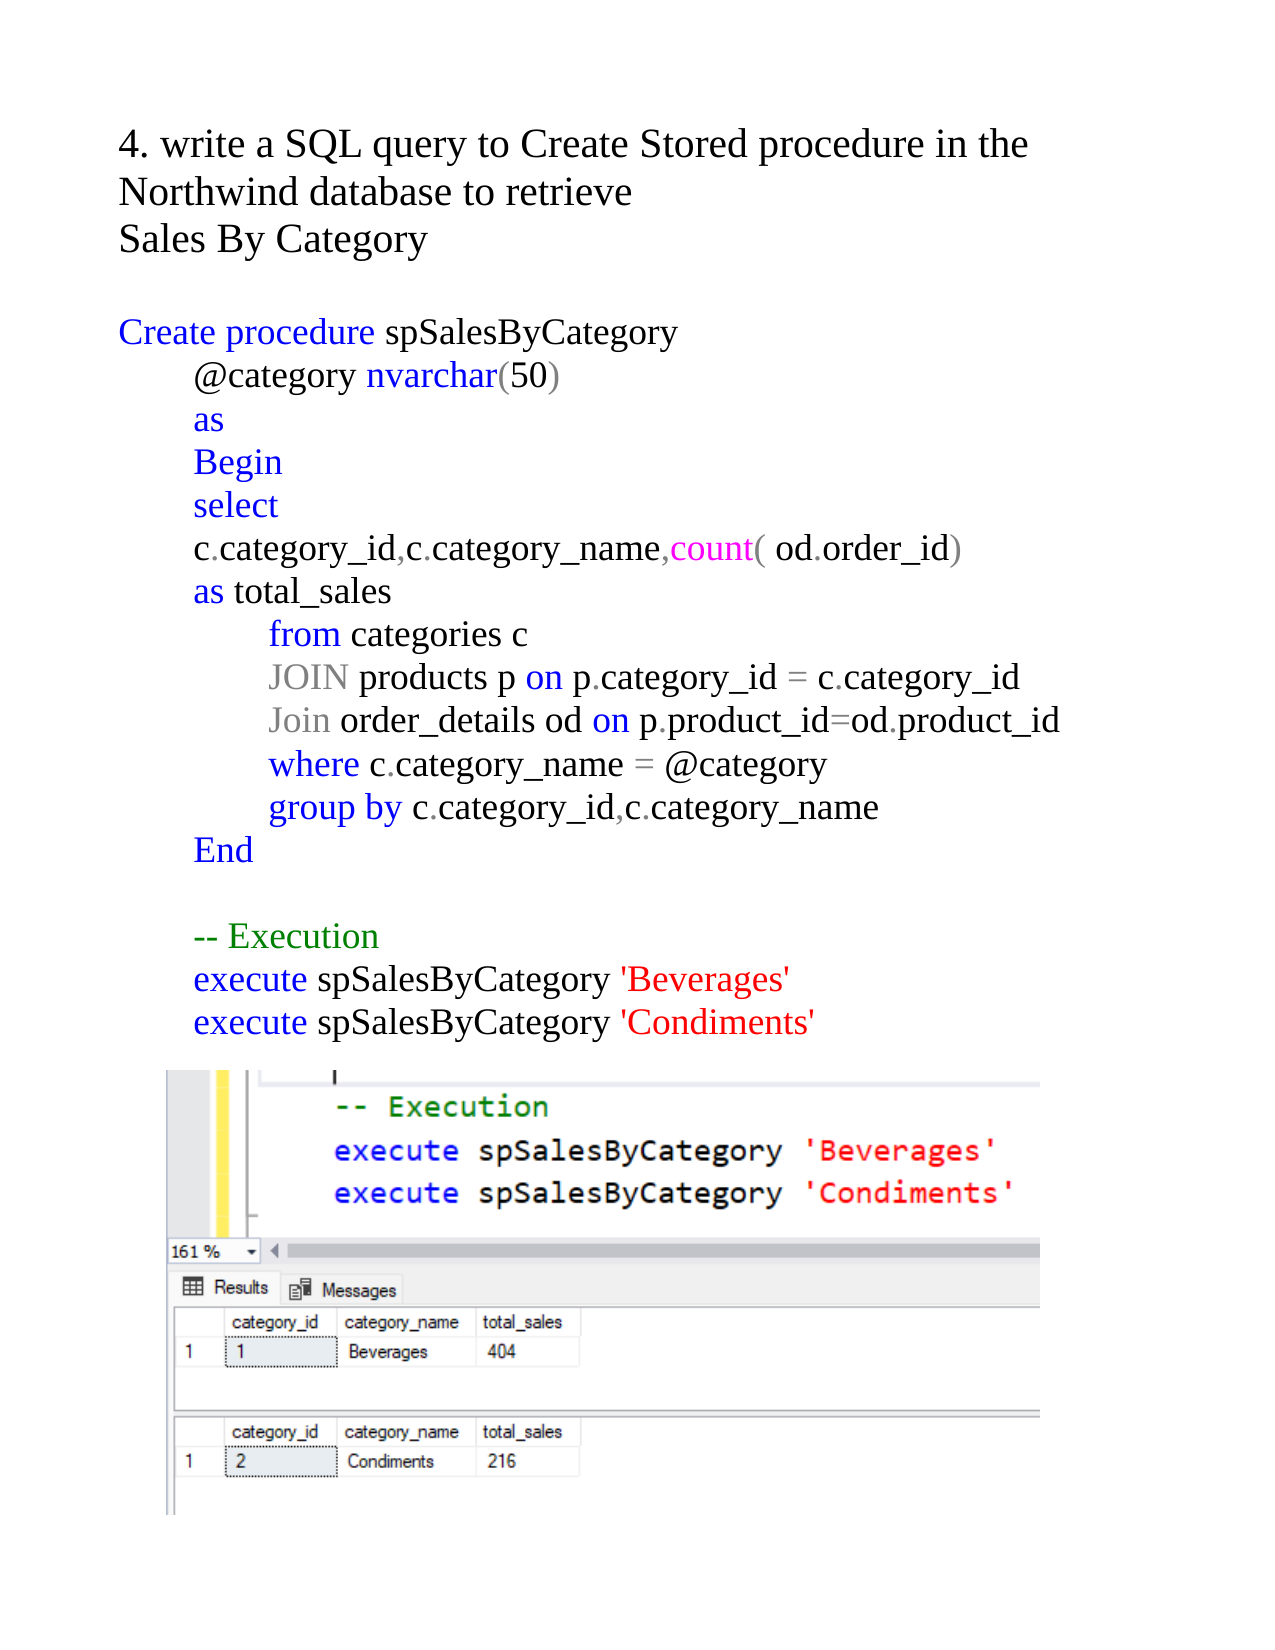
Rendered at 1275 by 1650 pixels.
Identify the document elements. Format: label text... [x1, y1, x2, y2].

text as [118, 396, 1157, 439]
text 4. write a SQL query to Create Stored procedure in the Northwind database to retrieve [118, 118, 1157, 214]
text execute spSalesByCategory 'Beverages' [118, 957, 1157, 1000]
text Begin [118, 439, 1157, 482]
text -- Execution [118, 913, 1157, 957]
text execute spSalesByCategory 'Condiments' [118, 1000, 1157, 1043]
text Sales By Category [118, 214, 1157, 262]
text Create procedure spSalesByCategory [118, 310, 1157, 353]
text where c.category_name = @category [118, 741, 1157, 784]
text JOIN products p on p.category_id = c.category_id [118, 655, 1157, 698]
picture [166, 1070, 1040, 1515]
text select c.category_id,c.category_name,count( od.order_id) [118, 482, 1157, 568]
text as total_sales [118, 568, 1157, 612]
text End [118, 827, 1157, 870]
text Join order_details od on p.product_id=od.product_id [118, 698, 1157, 741]
text from categories c [118, 612, 1157, 655]
text @category nvarchar(50) [118, 353, 1157, 396]
text group by c.category_id,c.category_name [118, 784, 1157, 827]
